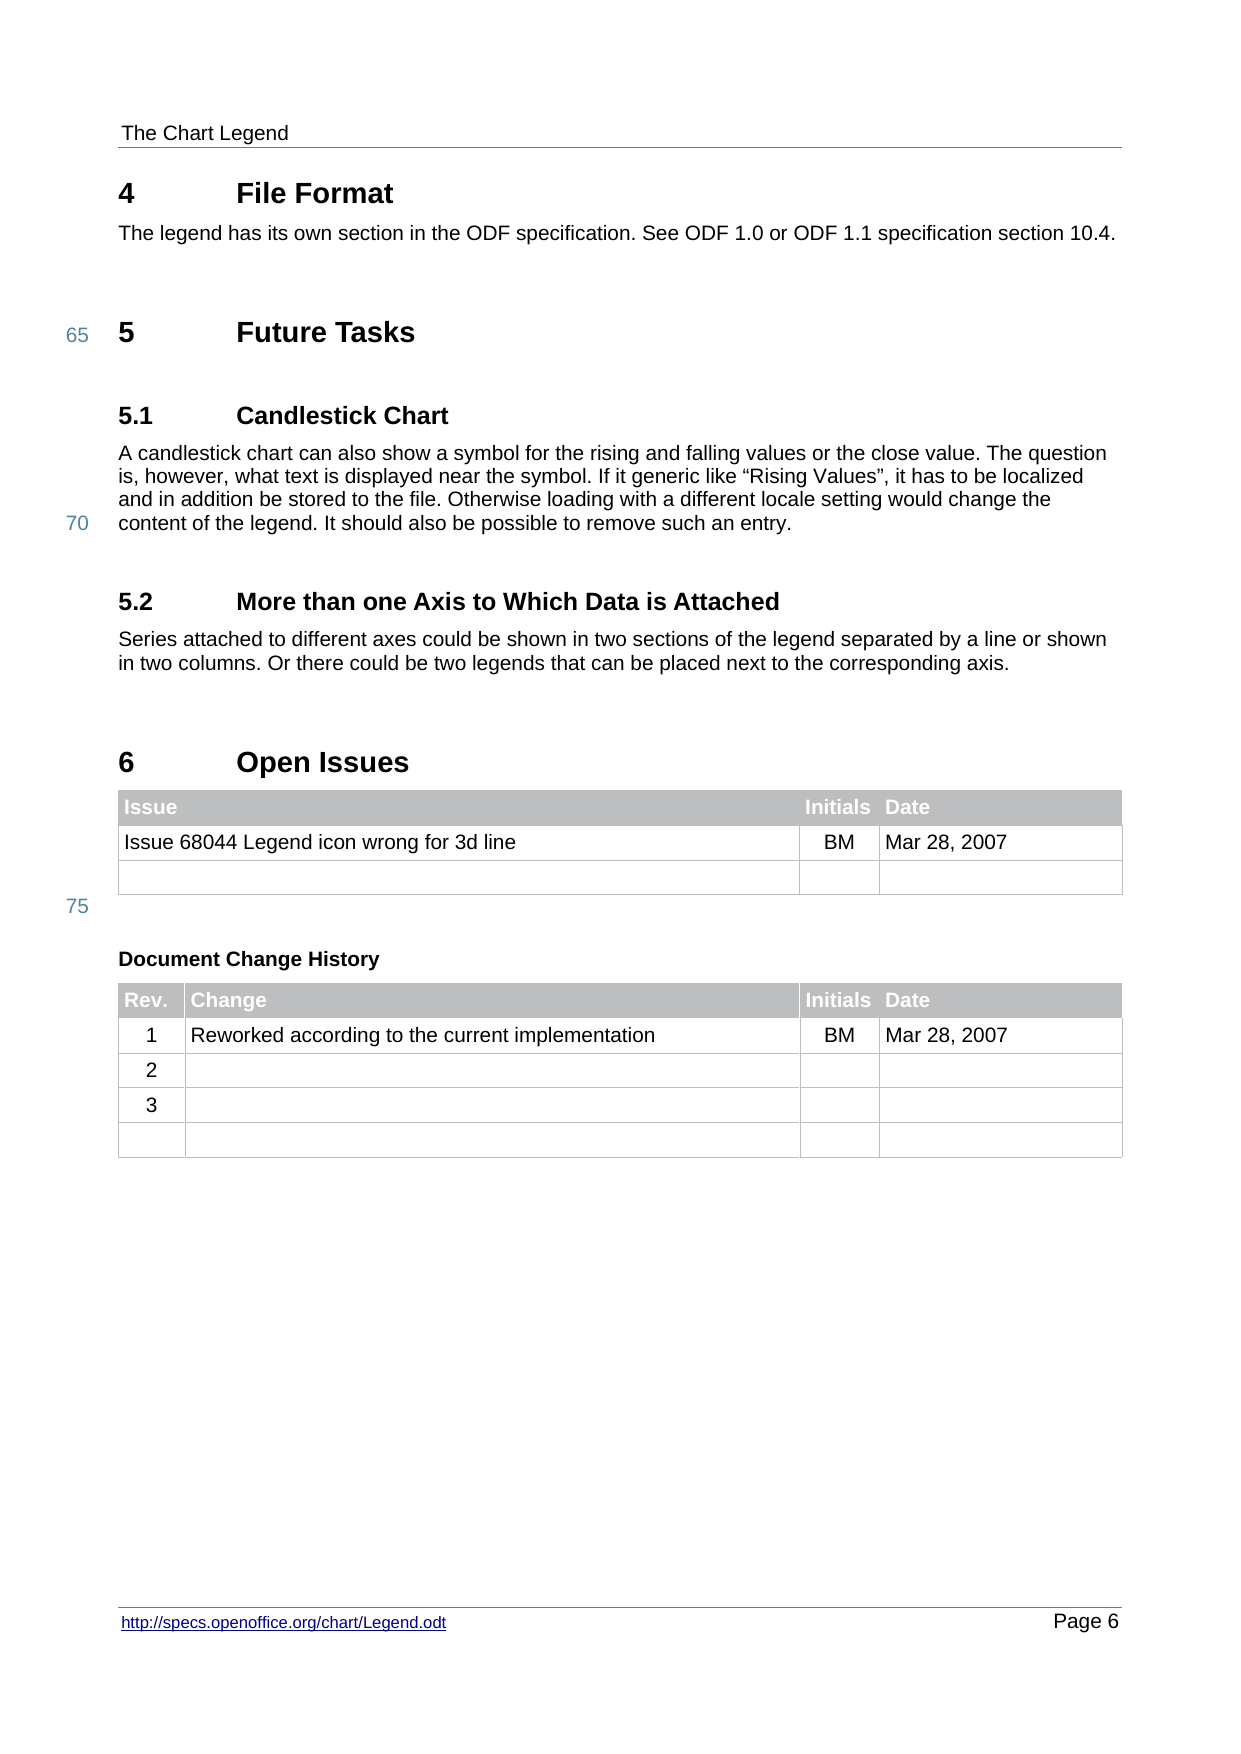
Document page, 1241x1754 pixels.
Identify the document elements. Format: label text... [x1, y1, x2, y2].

subtitle More than one Axis to Which Data is Attached [118, 588, 1122, 616]
table_cell [800, 861, 879, 894]
table_cell <...> [119, 861, 799, 894]
table_cell 1 [119, 1018, 184, 1053]
subtitle Document Change History [118, 947, 1122, 971]
table_cell Reworked according to the current implementation [186, 1018, 799, 1053]
table_cell Mar 28, 2007 [880, 1018, 1122, 1053]
subtitle Candlestick Chart [118, 402, 1122, 429]
table_cell 3 [119, 1088, 184, 1122]
table_cell [880, 1088, 1122, 1122]
table_cell Issue 68044 Legend icon wrong for 3d line [119, 826, 799, 860]
table_header Date [879, 983, 1122, 1018]
table_cell <...> [119, 1123, 184, 1157]
table_header Initials [800, 983, 879, 1018]
subtitle File Format [118, 177, 1122, 209]
table_cell [801, 1088, 879, 1122]
text Series attached to different axes could be shown in two sections of the legend separated by a line or shown in two columns. Or there could be two legends that can be placed next to the corresponding axis. [118, 628, 1122, 674]
table_cell BM [800, 826, 879, 860]
subtitle Open Issues [118, 746, 1122, 778]
text A candlestick chart can also show a symbol for the rising and falling values or the close value. The question is, however, what text is displayed near the symbol. If it generic like “Rising Values”, it has to be localized and in addition be stored to the file. Otherwise loading with a different locale setting would change the content of the legend. It should also be possible to remove such an entry. [118, 441, 1122, 534]
subtitle Future Tasks [118, 316, 1122, 348]
table_cell [880, 1054, 1122, 1087]
table_cell [880, 1123, 1122, 1157]
table_cell [186, 1088, 799, 1122]
table_cell [186, 1123, 799, 1157]
table_header Change [185, 983, 799, 1018]
table_cell [801, 1123, 879, 1157]
table_header Initials [799, 790, 879, 825]
table_header Issue [118, 790, 799, 825]
table_cell 2 [119, 1054, 184, 1087]
table_cell [880, 861, 1122, 894]
table_cell [801, 1054, 879, 1087]
text The legend has its own section in the ODF specification. See ODF 1.0 or ODF 1.1 specification section 10.4. [118, 221, 1122, 244]
table_cell [186, 1054, 799, 1087]
table_cell Mar 28, 2007 [880, 826, 1122, 860]
table_cell BM [801, 1018, 879, 1053]
table_header Rev. [118, 983, 184, 1018]
table_header Date [879, 790, 1122, 825]
